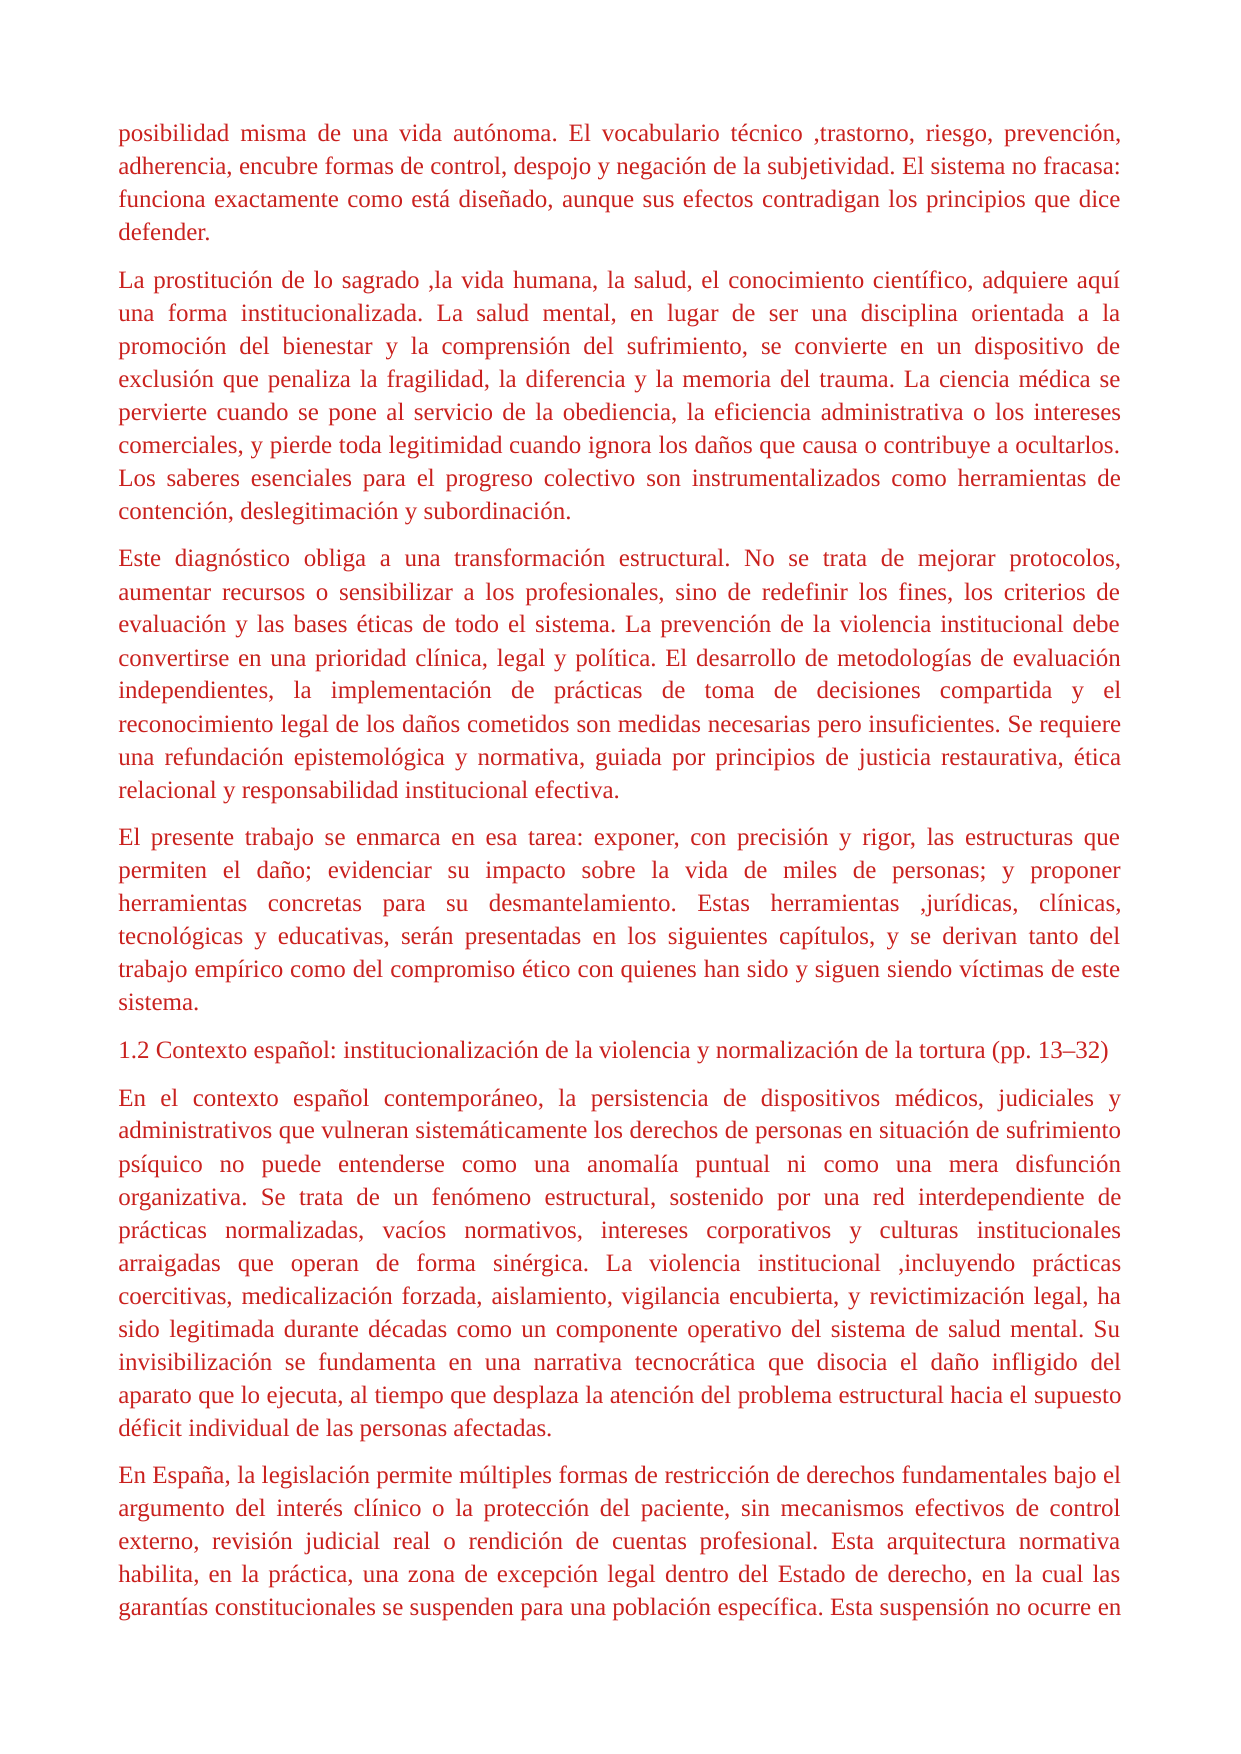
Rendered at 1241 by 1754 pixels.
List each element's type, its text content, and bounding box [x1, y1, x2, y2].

text Este diagnóstico obliga a una transformación estructural. No se trata de mejorar protocolos, aumentar recursos o sensibilizar a los profesionales, sino de redefinir los fines, los criterios de evaluación y las bases éticas de todo el sistema. La prevención de la violencia institucional debe convertirse en una prioridad clínica, legal y política. El desarrollo de metodologías de evaluación independientes, la implementación de prácticas de toma de decisiones compartida y el reconocimiento legal de los daños cometidos son medidas necesarias pero insuficientes. Se requiere una refundación epistemológica y normativa, guiada por principios de justicia restaurativa, ética relacional y responsabilidad institucional efectiva. [118, 543, 1122, 803]
text posibilidad misma de una vida autónoma. El vocabulario técnico ,trastorno, riesgo, prevención, adherencia, encubre formas de control, despojo y negación de la subjetividad. El sistema no fracasa: funciona exactamente como está diseñado, aunque sus efectos contradigan los principios que dice defender. [118, 118, 1122, 246]
text 1.2 Contexto español: institucionalización de la violencia y normalización de la tortura (pp. 13–32) [118, 1035, 1122, 1064]
text En España, la legislación permite múltiples formas de restricción de derechos fundamentales bajo el argumento del interés clínico o la protección del paciente, sin mecanismos efectivos de control externo, revisión judicial real o rendición de cuentas profesional. Esta arquitectura normativa habilita, en la práctica, una zona de excepción legal dentro del Estado de derecho, en la cual las garantías constitucionales se suspenden para una población específica. Esta suspensión no ocurre en [118, 1460, 1122, 1621]
text En el contexto español contemporáneo, la persistencia de dispositivos médicos, judiciales y administrativos que vulneran sistemáticamente los derechos de personas en situación de sufrimiento psíquico no puede entenderse como una anomalía puntual ni como una mera disfunción organizativa. Se trata de un fenómeno estructural, sostenido por una red interdependiente de prácticas normalizadas, vacíos normativos, intereses corporativos y culturas institucionales arraigadas que operan de forma sinérgica. La violencia institucional ,incluyendo prácticas coercitivas, medicalización forzada, aislamiento, vigilancia encubierta, y revictimización legal, ha sido legitimada durante décadas como un componente operativo del sistema de salud mental. Su invisibilización se fundamenta en una narrativa tecnocrática que disocia el daño infligido del aparato que lo ejecuta, al tiempo que desplaza la atención del problema estructural hacia el supuesto déficit individual de las personas afectadas. [118, 1083, 1122, 1442]
text La prostitución de lo sagrado ,la vida humana, la salud, el conocimiento científico, adquiere aquí una forma institucionalizada. La salud mental, en lugar de ser una disciplina orientada a la promoción del bienestar y la comprensión del sufrimiento, se convierte en un dispositivo de exclusión que penaliza la fragilidad, la diferencia y la memoria del trauma. La ciencia médica se pervierte cuando se pone al servicio de la obediencia, la eficiencia administrativa o los intereses comerciales, y pierde toda legitimidad cuando ignora los daños que causa o contribuye a ocultarlos. Los saberes esenciales para el progreso colectivo son instrumentalizados como herramientas de contención, deslegitimación y subordinación. [118, 265, 1122, 525]
text El presente trabajo se enmarca en esa tarea: exponer, con precisión y rigor, las estructuras que permiten el daño; evidenciar su impacto sobre la vida de miles de personas; y proponer herramientas concretas para su desmantelamiento. Estas herramientas ,jurídicas, clínicas, tecnológicas y educativas, serán presentadas en los siguientes capítulos, y se derivan tanto del trabajo empírico como del compromiso ético con quienes han sido y siguen siendo víctimas de este sistema. [118, 822, 1122, 1016]
